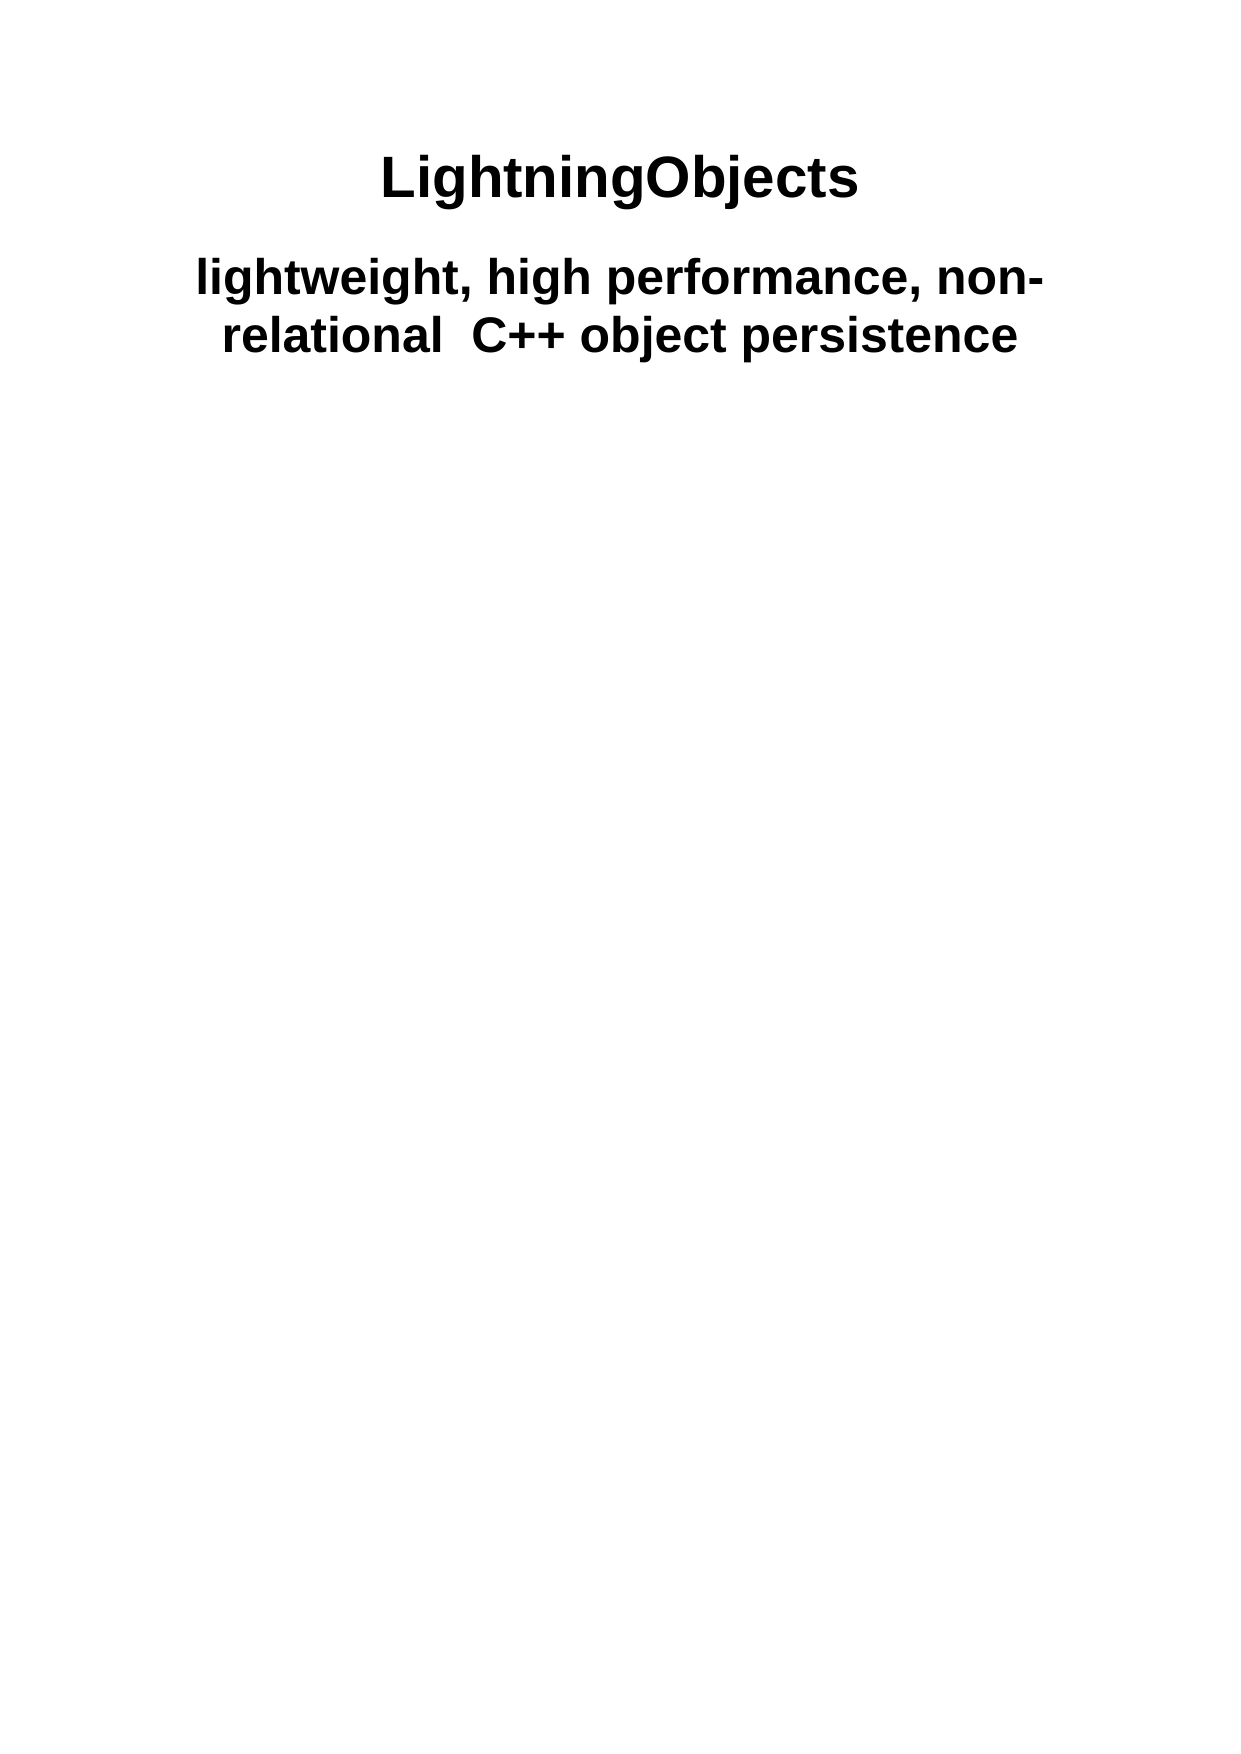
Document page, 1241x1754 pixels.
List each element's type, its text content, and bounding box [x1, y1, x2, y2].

title lightweight, high performance, non-relational C++ object persistence [118, 248, 1122, 363]
title LightningObjects [118, 143, 1122, 210]
